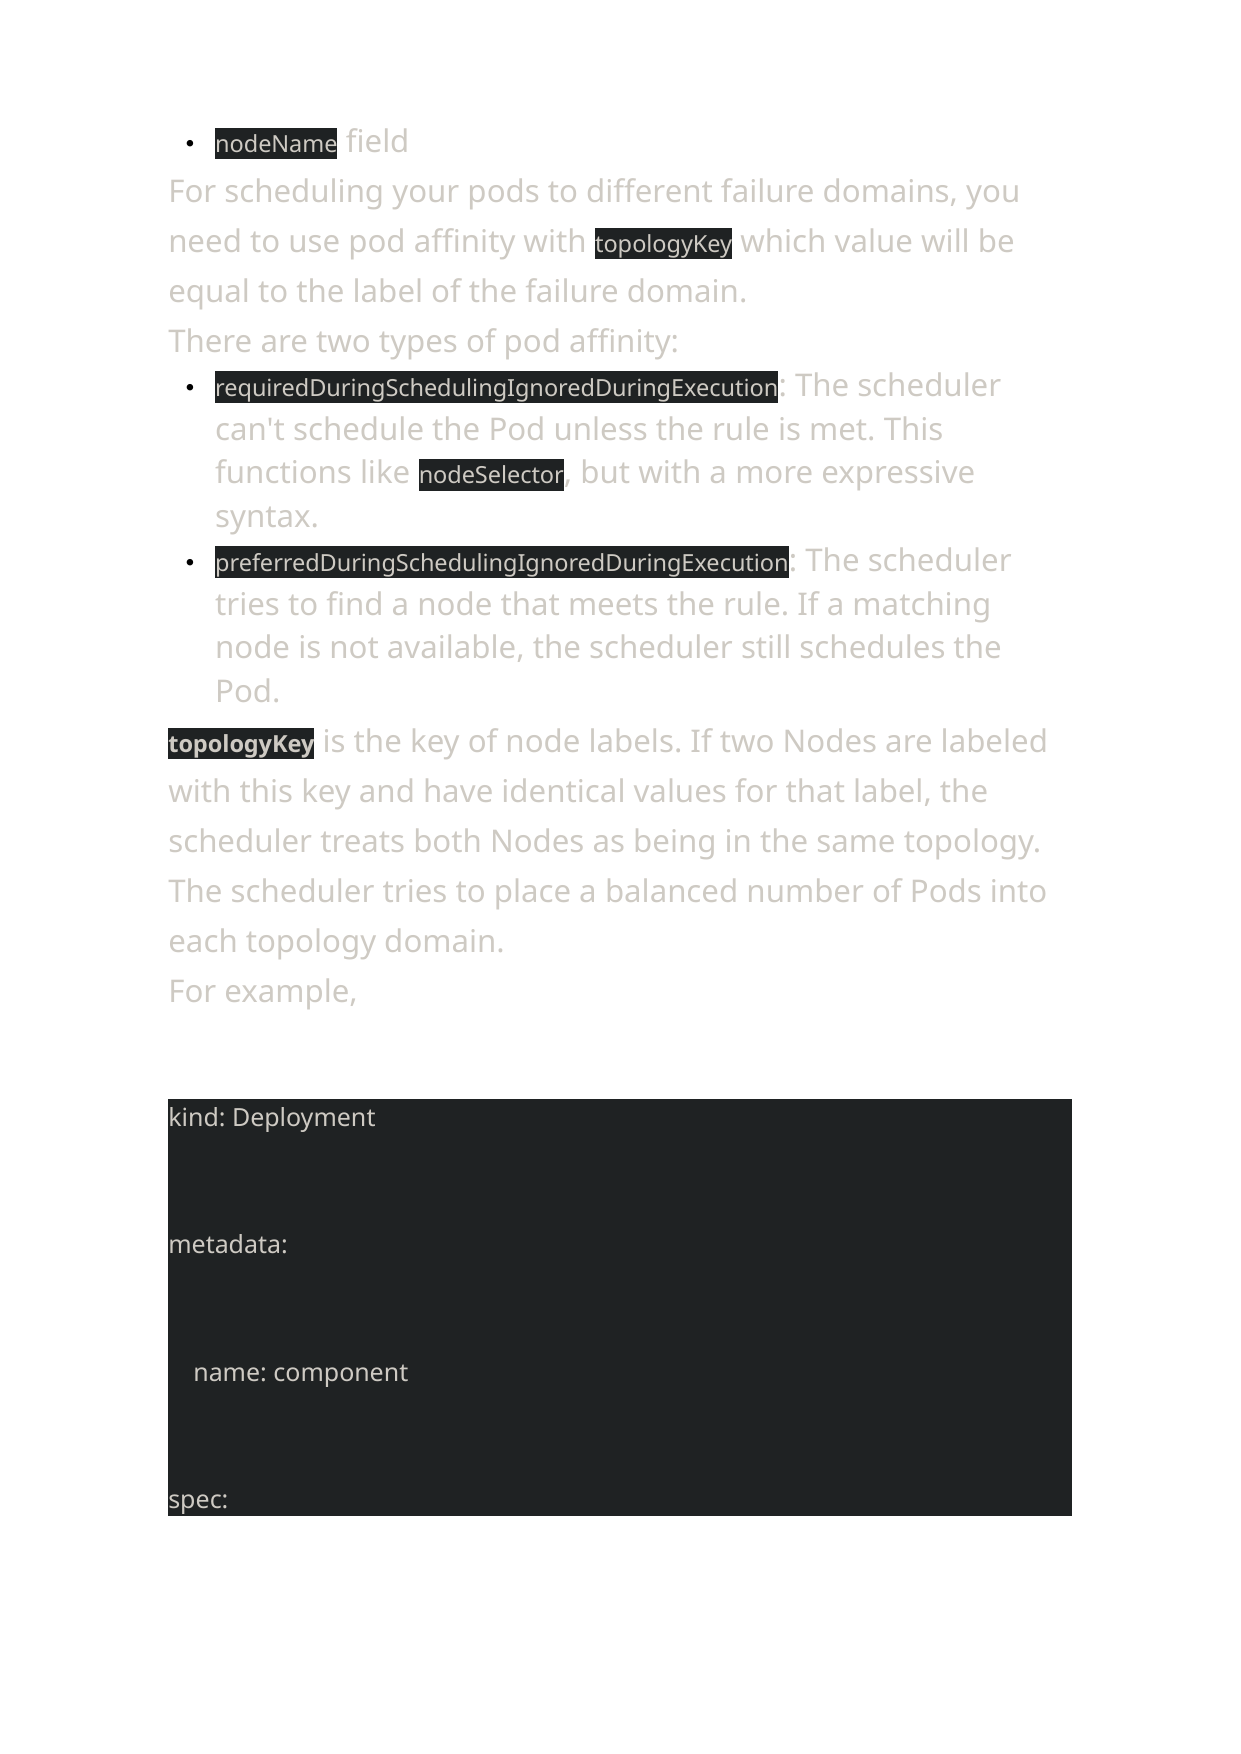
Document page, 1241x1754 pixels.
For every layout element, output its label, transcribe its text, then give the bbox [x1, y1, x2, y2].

text name: component [168, 1354, 1072, 1389]
text kind: Deployment [168, 1099, 1072, 1133]
text metadata: [168, 1227, 1072, 1261]
text There are two types of pod affinity: [168, 312, 1072, 362]
text For example, [168, 962, 1072, 1012]
text For scheduling your pods to different failure domains, you need to use pod affinity with topologyKey which value will be equal to the label of the failure domain. [168, 162, 1072, 312]
list requiredDuringSchedulingIgnoredDuringExecution: The scheduler can't schedule the Pod unless the rule is met. This functions like nodeSelector, but with a more expressive syntax. [215, 362, 1072, 537]
text topologyKey is the key of node labels. If two Nodes are labeled with this key and have identical values for that label, the scheduler treats both Nodes as being in the same topology. The scheduler tries to place a balanced number of Pods into each topology domain. [168, 712, 1072, 962]
list preferredDuringSchedulingIgnoredDuringExecution: The scheduler tries to find a node that meets the rule. If a matching node is not available, the scheduler still schedules the Pod. [215, 537, 1072, 712]
list nodeName field [215, 118, 1072, 162]
text spec: [168, 1482, 1072, 1516]
